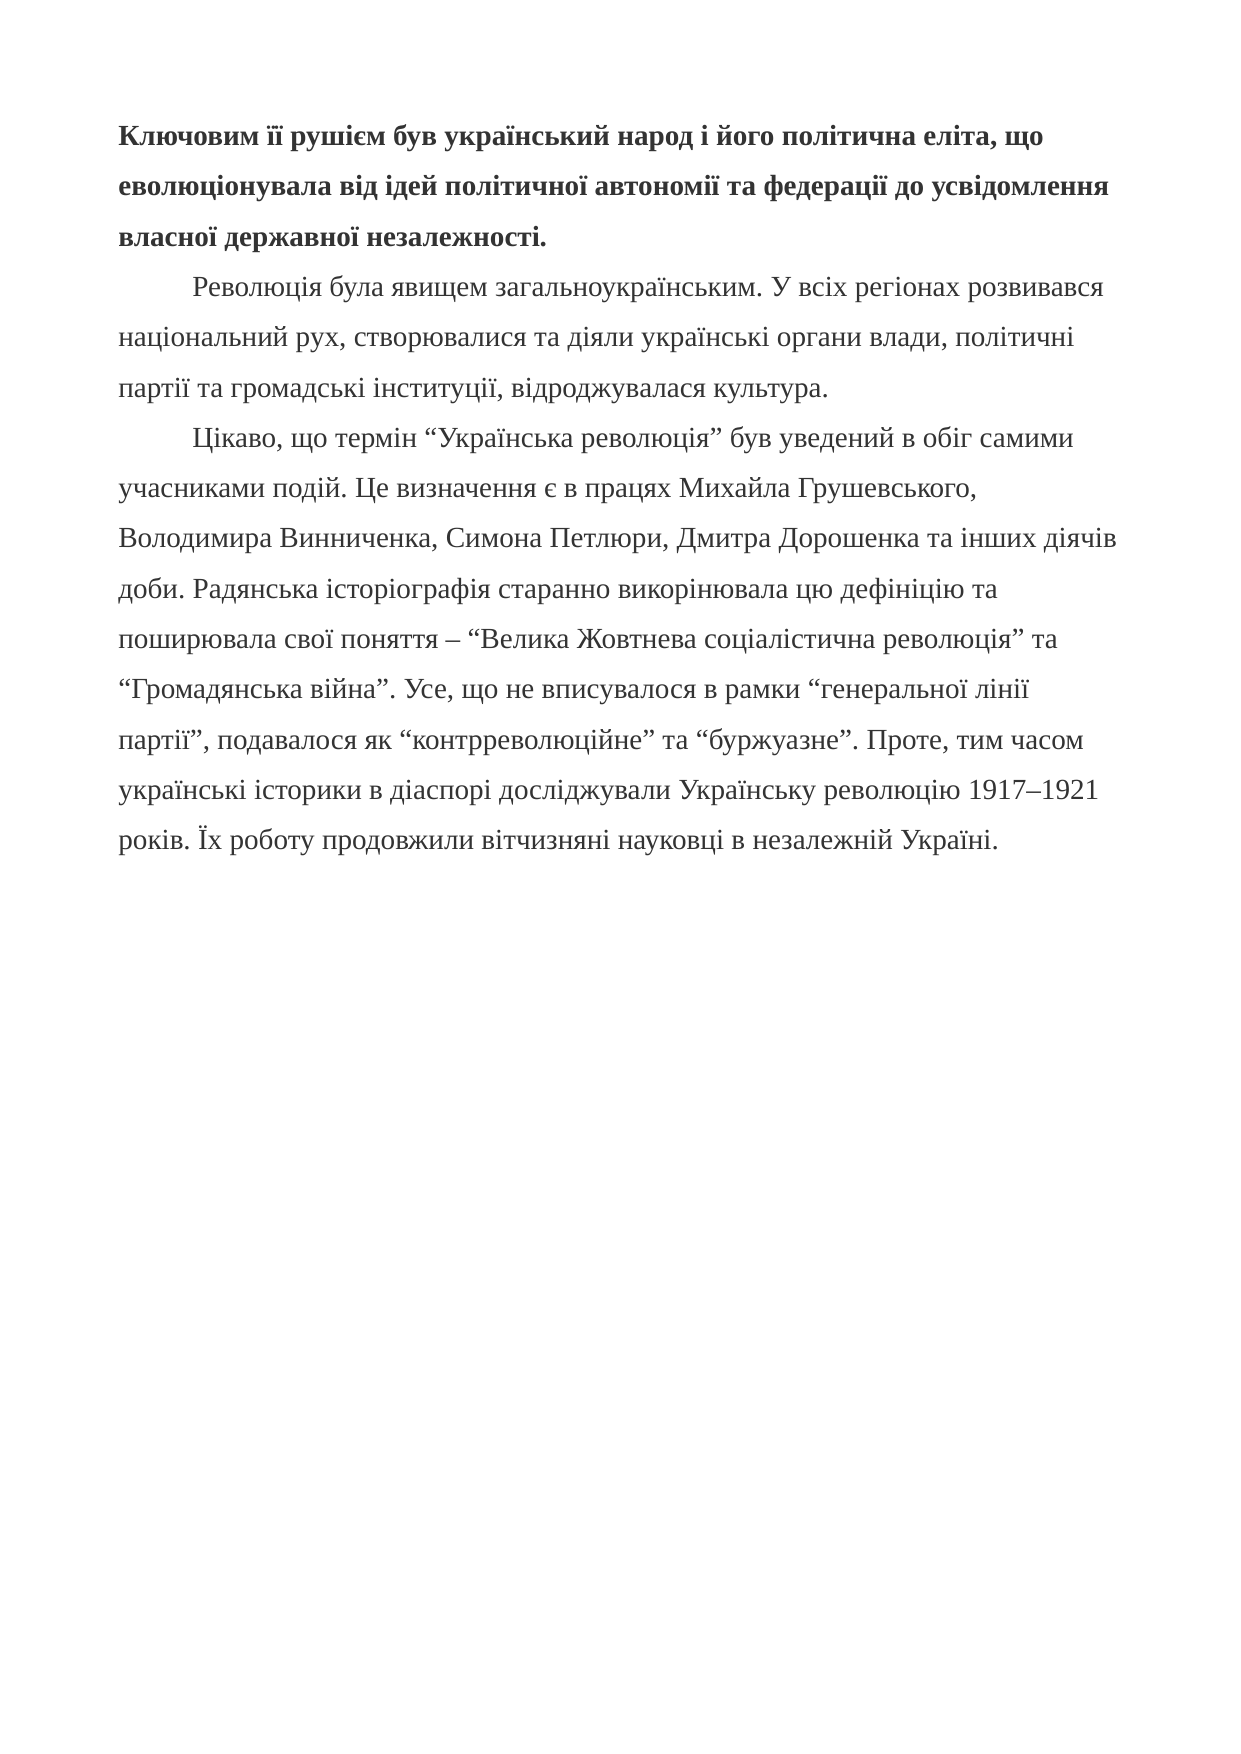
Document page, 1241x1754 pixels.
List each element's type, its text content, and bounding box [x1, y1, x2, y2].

text Ключовим її рушієм був український народ і його політична еліта, що еволюціонувала від ідей політичної автономії та федерації до усвідомлення власної державної незалежності. [118, 118, 1122, 252]
text Цікаво, що термін “Українська революція” був уведений в обіг самими учасниками подій. Це визначення є в працях Михайла Грушевського, Володимира Винниченка, Симона Петлюри, Дмитра Дорошенка та інших діячів доби. Радянська історіографія старанно викорінювала цю дефініцію та поширювала свої поняття – “Велика Жовтнева соціалістична революція” та “Громадянська війна”. Усе, що не вписувалося в рамки “генеральної лінії партії”, подавалося як “контрреволюційне” та “буржуазне”. Проте, тим часом українські історики в діаспорі досліджували Українську революцію 1917–1921 років. Їх роботу продовжили вітчизняні науковці в незалежній Україні. [118, 420, 1122, 856]
text Революція була явищем загальноукраїнським. У всіх регіонах розвивався національний рух, створювалися та діяли українські органи влади, політичні партії та громадські інституції, відроджувалася культура. [118, 269, 1122, 403]
